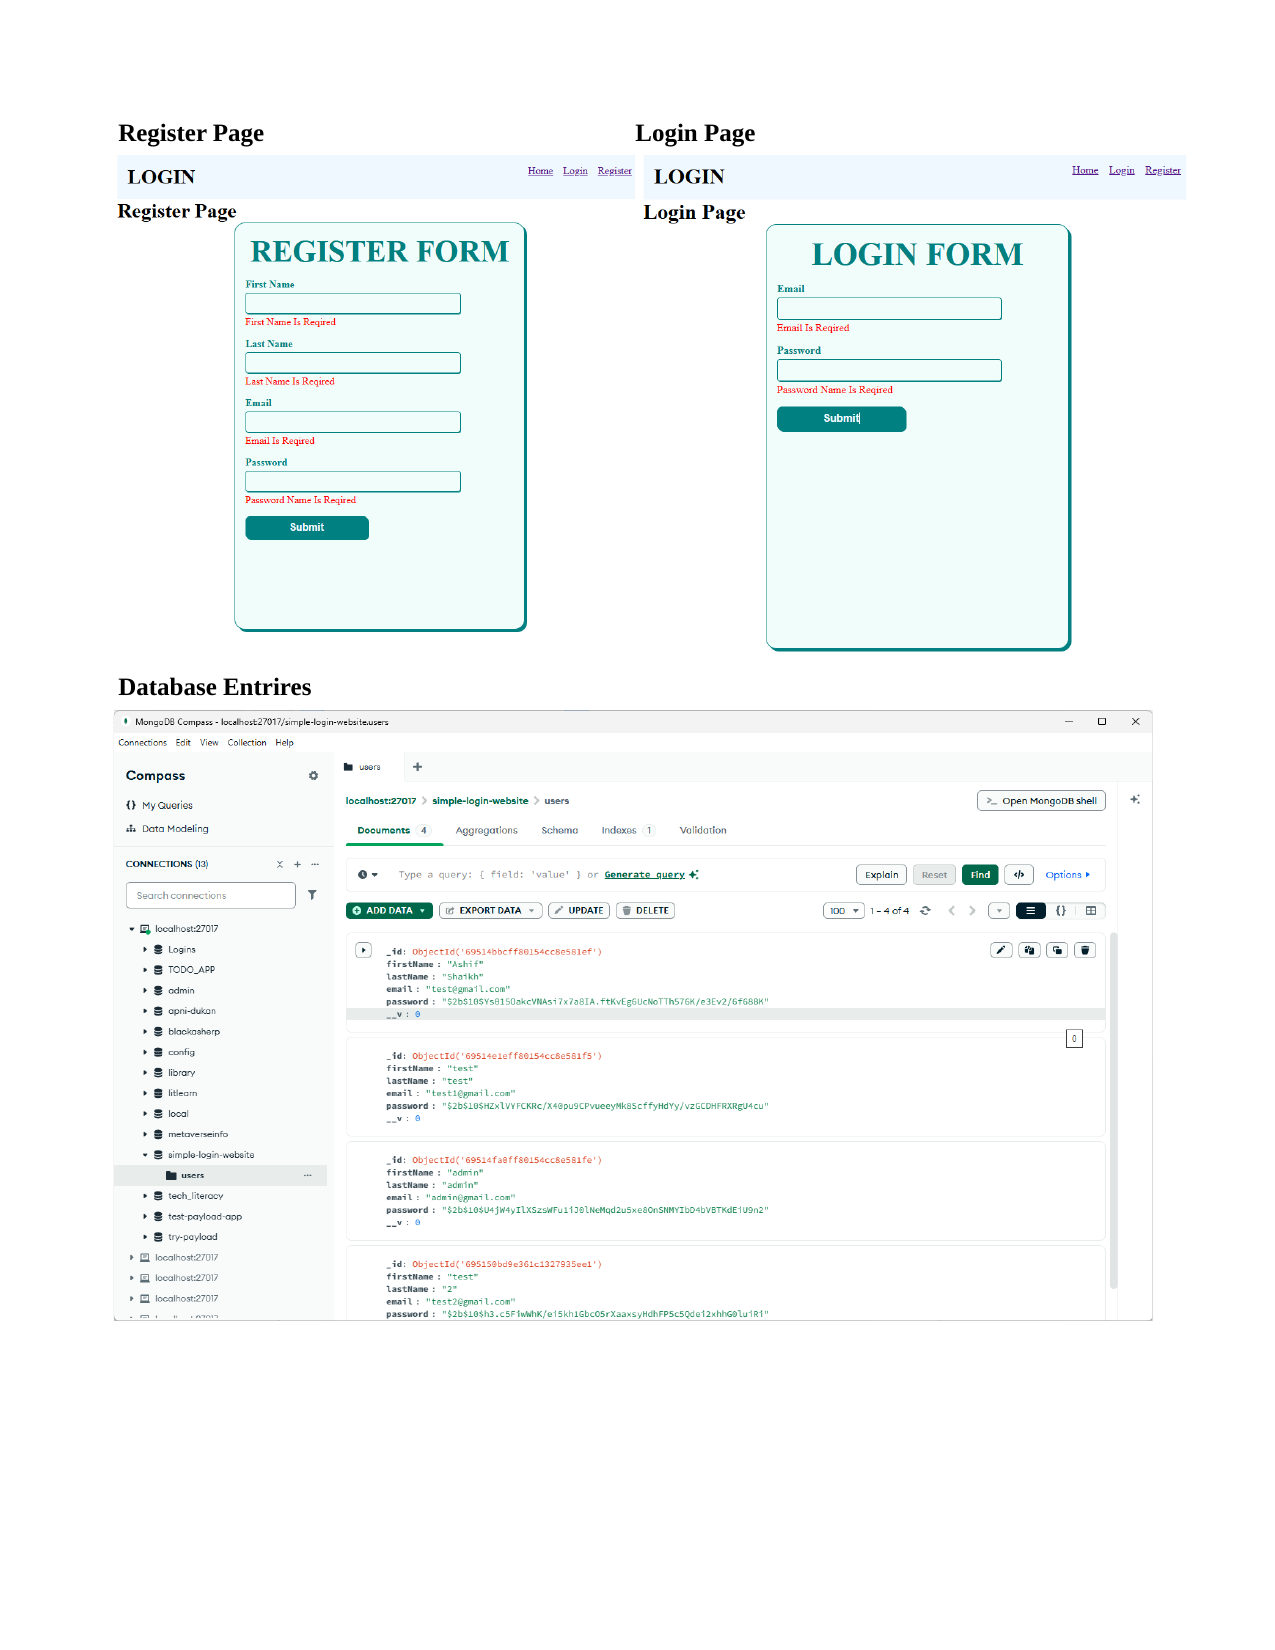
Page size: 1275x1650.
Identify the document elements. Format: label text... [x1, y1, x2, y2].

text Register Page Login Page [118, 118, 1157, 147]
picture [117, 155, 636, 672]
picture [113, 710, 1153, 1321]
picture [643, 155, 1187, 673]
text Database Entrires [118, 626, 1157, 701]
